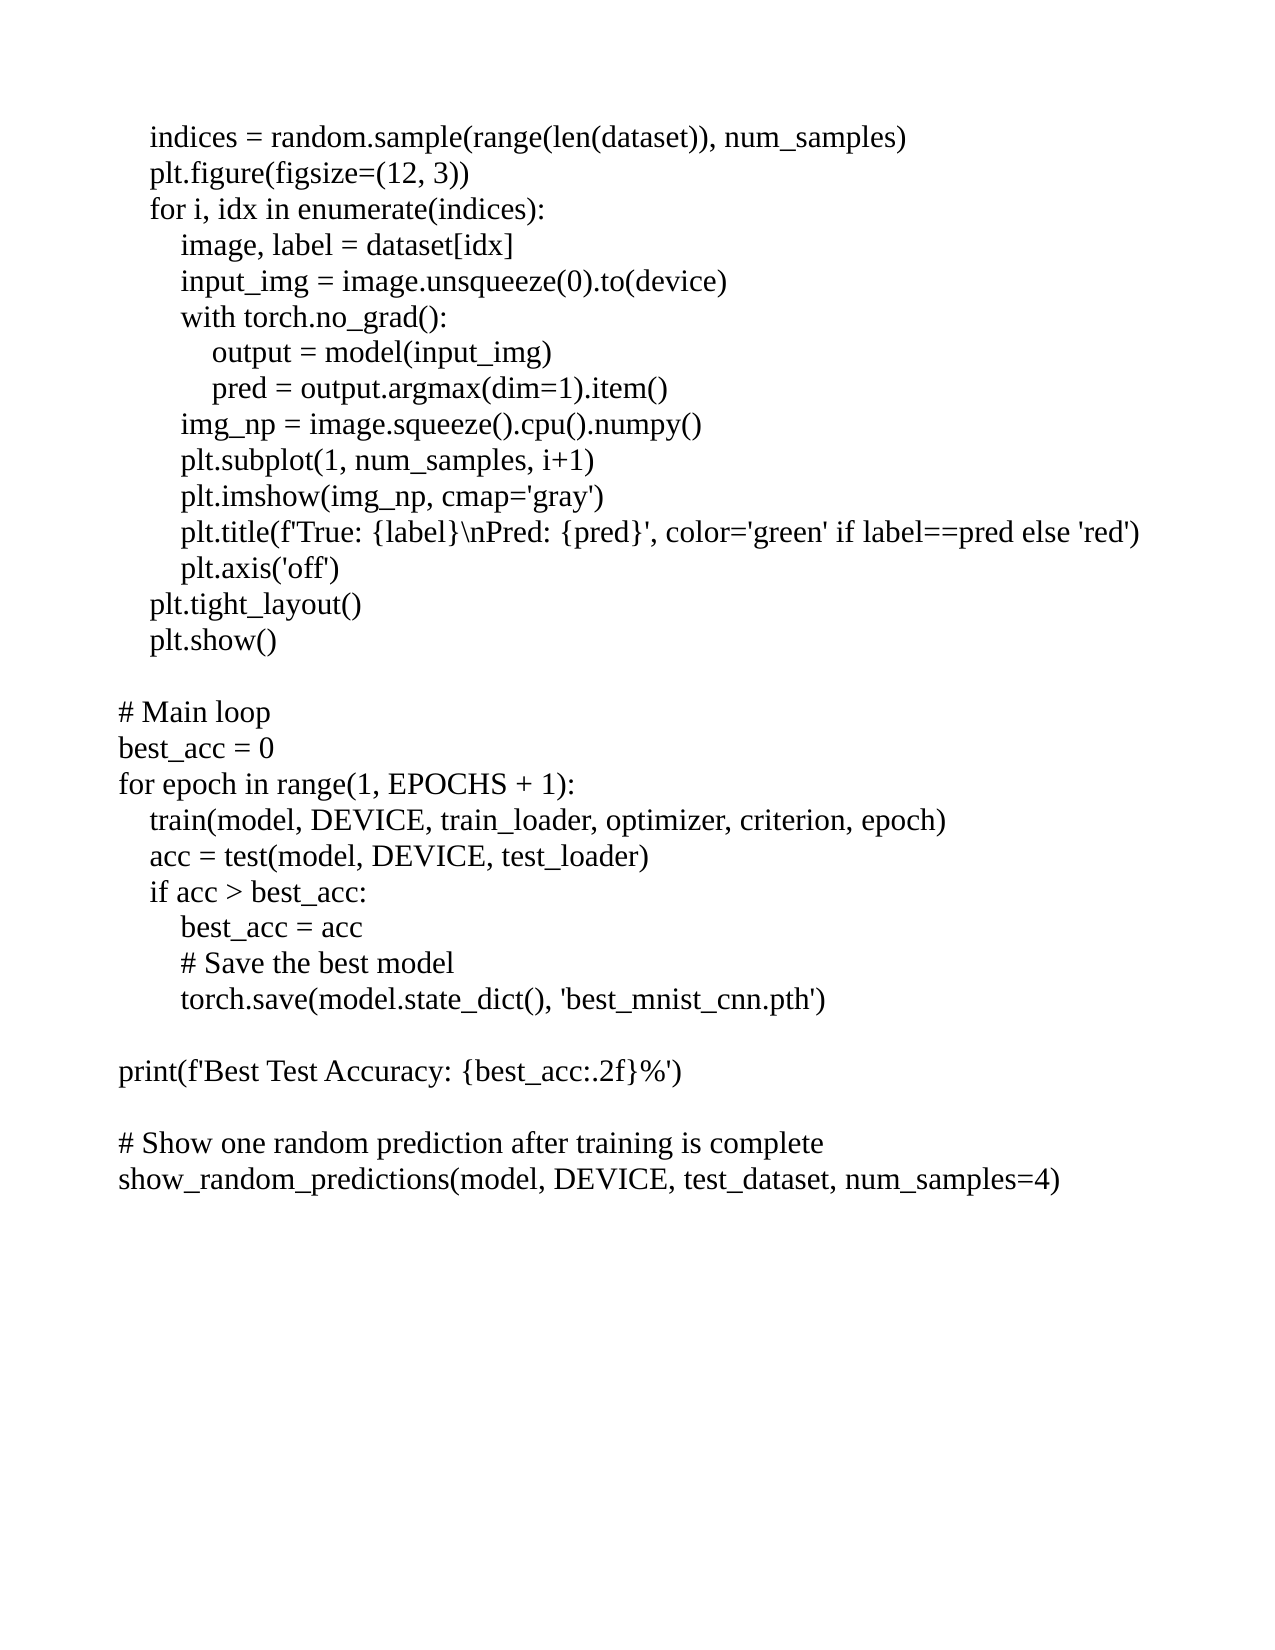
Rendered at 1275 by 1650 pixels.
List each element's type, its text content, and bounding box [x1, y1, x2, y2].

text if acc > best_acc: [118, 873, 1157, 909]
text train(model, DEVICE, train_loader, optimizer, criterion, epoch) [118, 801, 1157, 837]
text acc = test(model, DEVICE, test_loader) [118, 837, 1157, 873]
text pred = output.argmax(dim=1).item() [118, 370, 1157, 406]
text # Show one random prediction after training is complete [118, 1124, 1157, 1160]
text input_img = image.unsqueeze(0).to(device) [118, 262, 1157, 298]
text plt.imshow(img_np, cmap='gray') [118, 477, 1157, 513]
text plt.figure(figsize=(12, 3)) [118, 154, 1157, 190]
text print(f'Best Test Accuracy: {best_acc:.2f}%') [118, 1052, 1157, 1088]
text plt.subplot(1, num_samples, i+1) [118, 442, 1157, 477]
text best_acc = 0 [118, 729, 1157, 765]
text for epoch in range(1, EPOCHS + 1): [118, 765, 1157, 801]
text best_acc = acc [118, 909, 1157, 945]
text plt.axis('off') [118, 549, 1157, 585]
text with torch.no_grad(): [118, 298, 1157, 334]
text plt.title(f'True: {label}\nPred: {pred}', color='green' if label==pred else 'red') [118, 513, 1157, 549]
text img_np = image.squeeze().cpu().numpy() [118, 406, 1157, 442]
text plt.show() [118, 621, 1157, 657]
text # Save the best model [118, 945, 1157, 981]
text # Main loop [118, 693, 1157, 729]
text torch.save(model.state_dict(), 'best_mnist_cnn.pth') [118, 981, 1157, 1017]
text indices = random.sample(range(len(dataset)), num_samples) [118, 118, 1157, 154]
text show_random_predictions(model, DEVICE, test_dataset, num_samples=4) [118, 1160, 1157, 1196]
text output = model(input_img) [118, 334, 1157, 370]
text image, label = dataset[idx] [118, 226, 1157, 262]
text for i, idx in enumerate(indices): [118, 190, 1157, 226]
text plt.tight_layout() [118, 585, 1157, 621]
